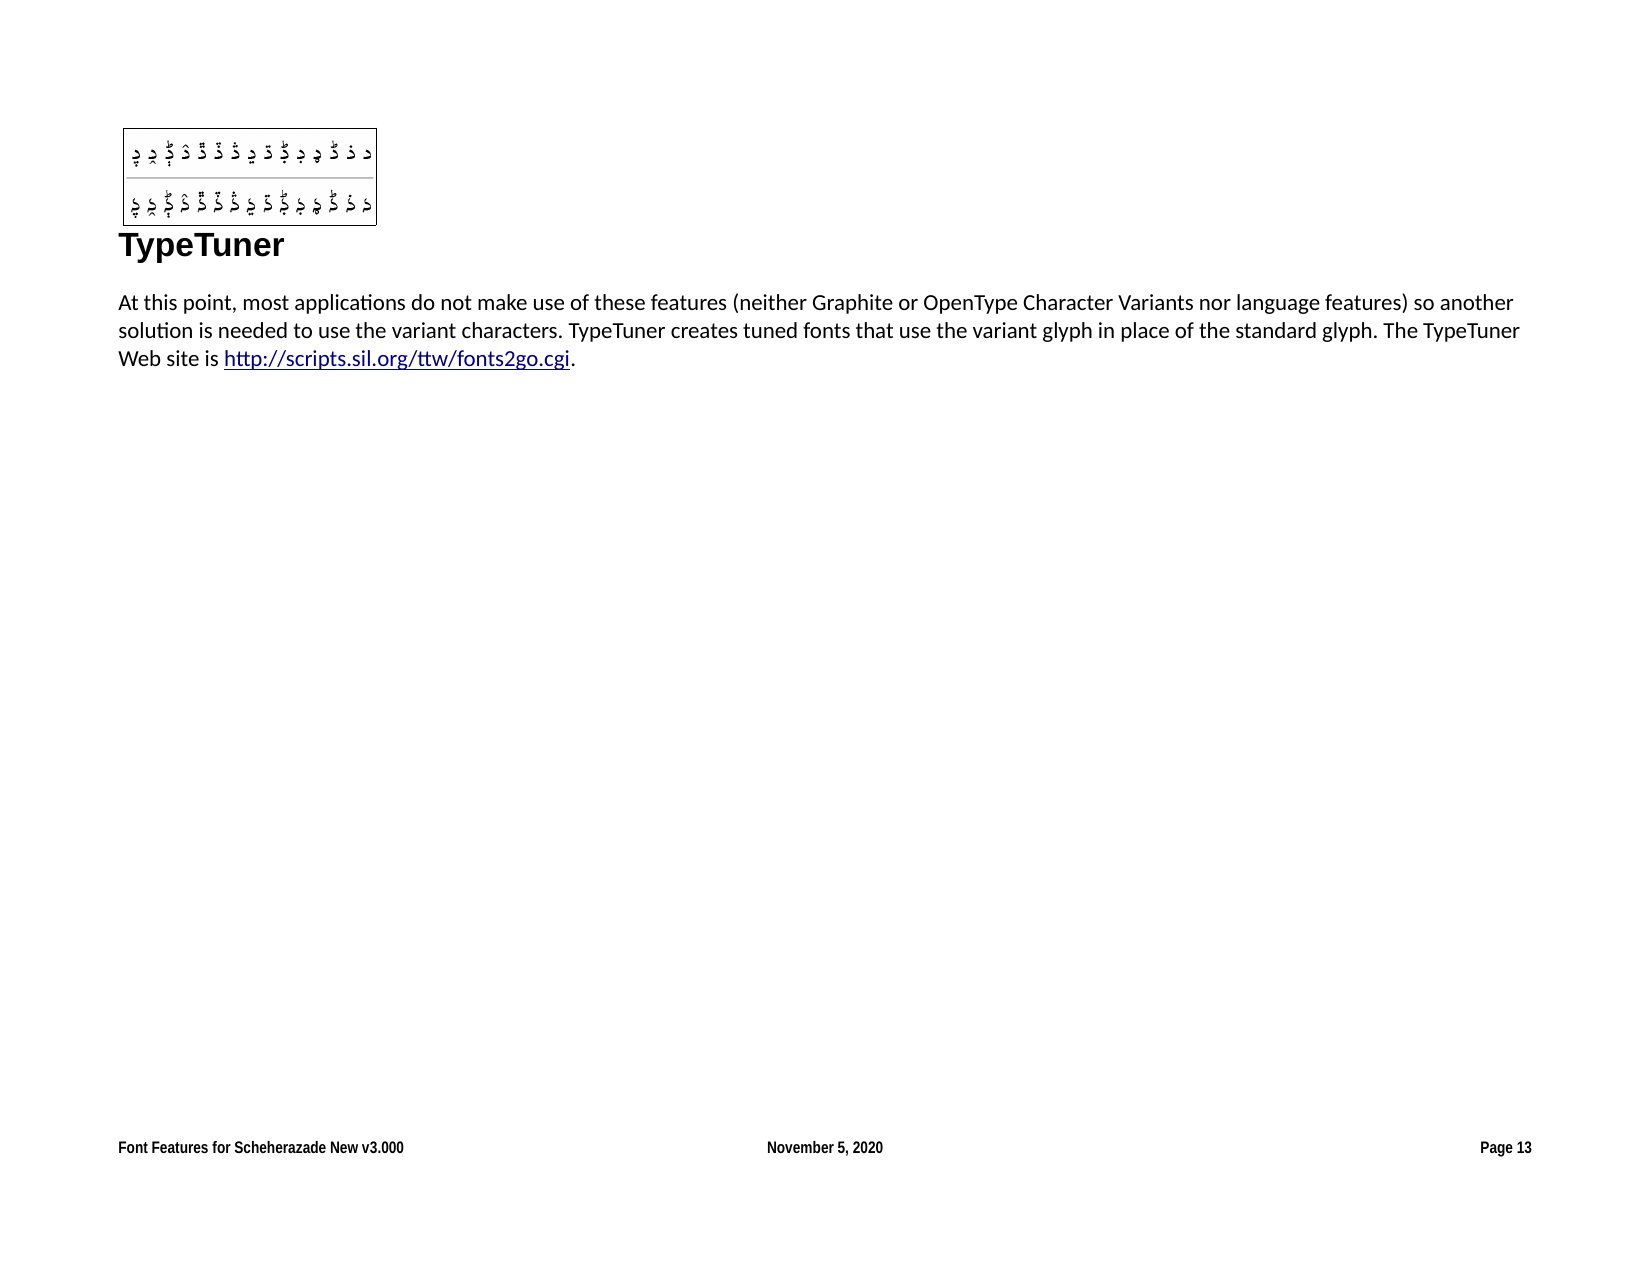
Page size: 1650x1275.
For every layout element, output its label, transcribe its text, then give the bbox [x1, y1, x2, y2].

subtitle TypeTuner [118, 118, 1532, 264]
text At this point, most applications do not make use of these features (neither Graphite or OpenType Character Variants nor language features) so another solution is needed to use the variant characters. TypeTuner creates tuned fonts that use the variant glyph in place of the standard glyph. The TypeTuner Web site is http://scripts.sil.org/ttw/fonts2go.cgi. [118, 288, 1532, 372]
picture [126, 130, 374, 223]
